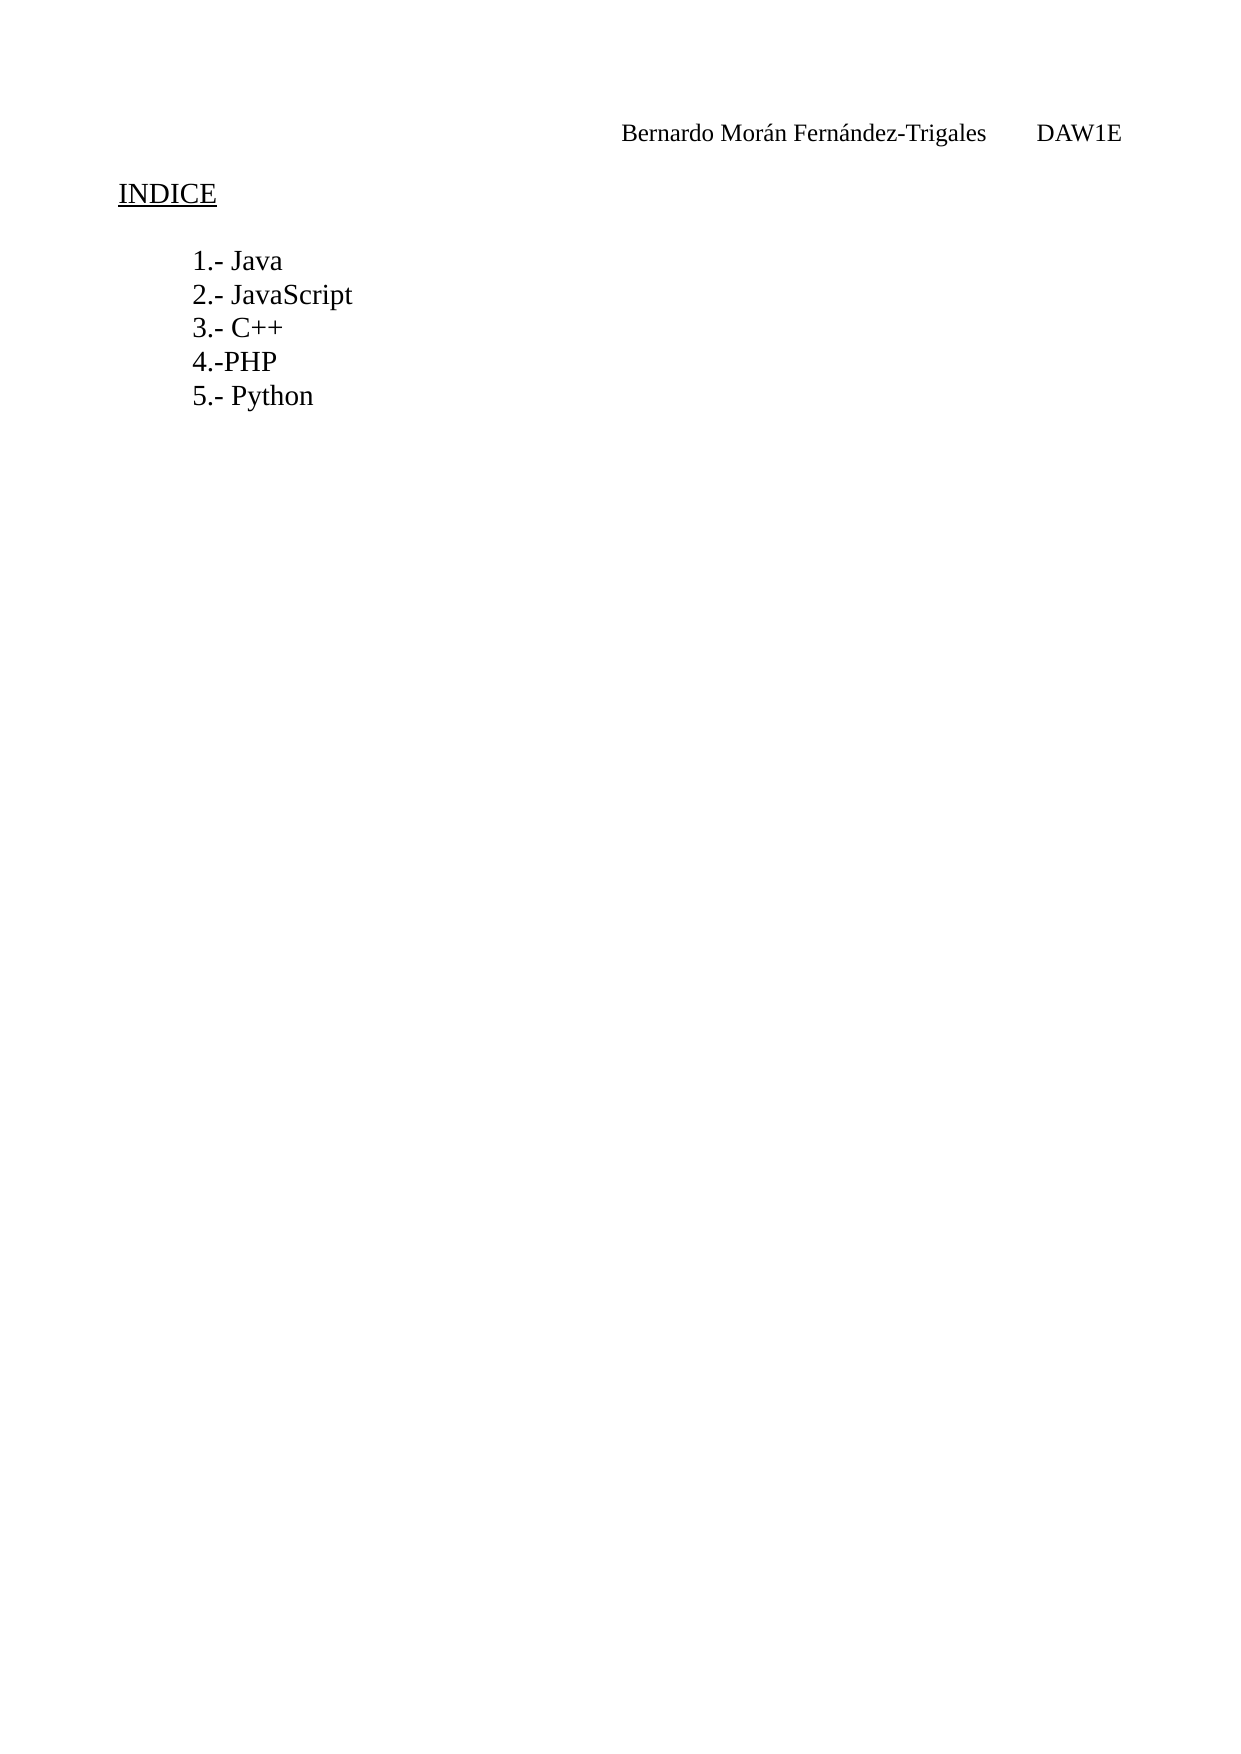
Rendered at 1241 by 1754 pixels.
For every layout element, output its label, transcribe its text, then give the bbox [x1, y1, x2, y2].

text 2.- JavaScript [118, 277, 1122, 311]
text INDICE [118, 176, 1122, 210]
text 5.- Python [118, 378, 1122, 411]
text 3.- C++ [118, 311, 1122, 344]
text 4.-PHP [118, 344, 1122, 378]
text 1.- Java [118, 243, 1122, 277]
